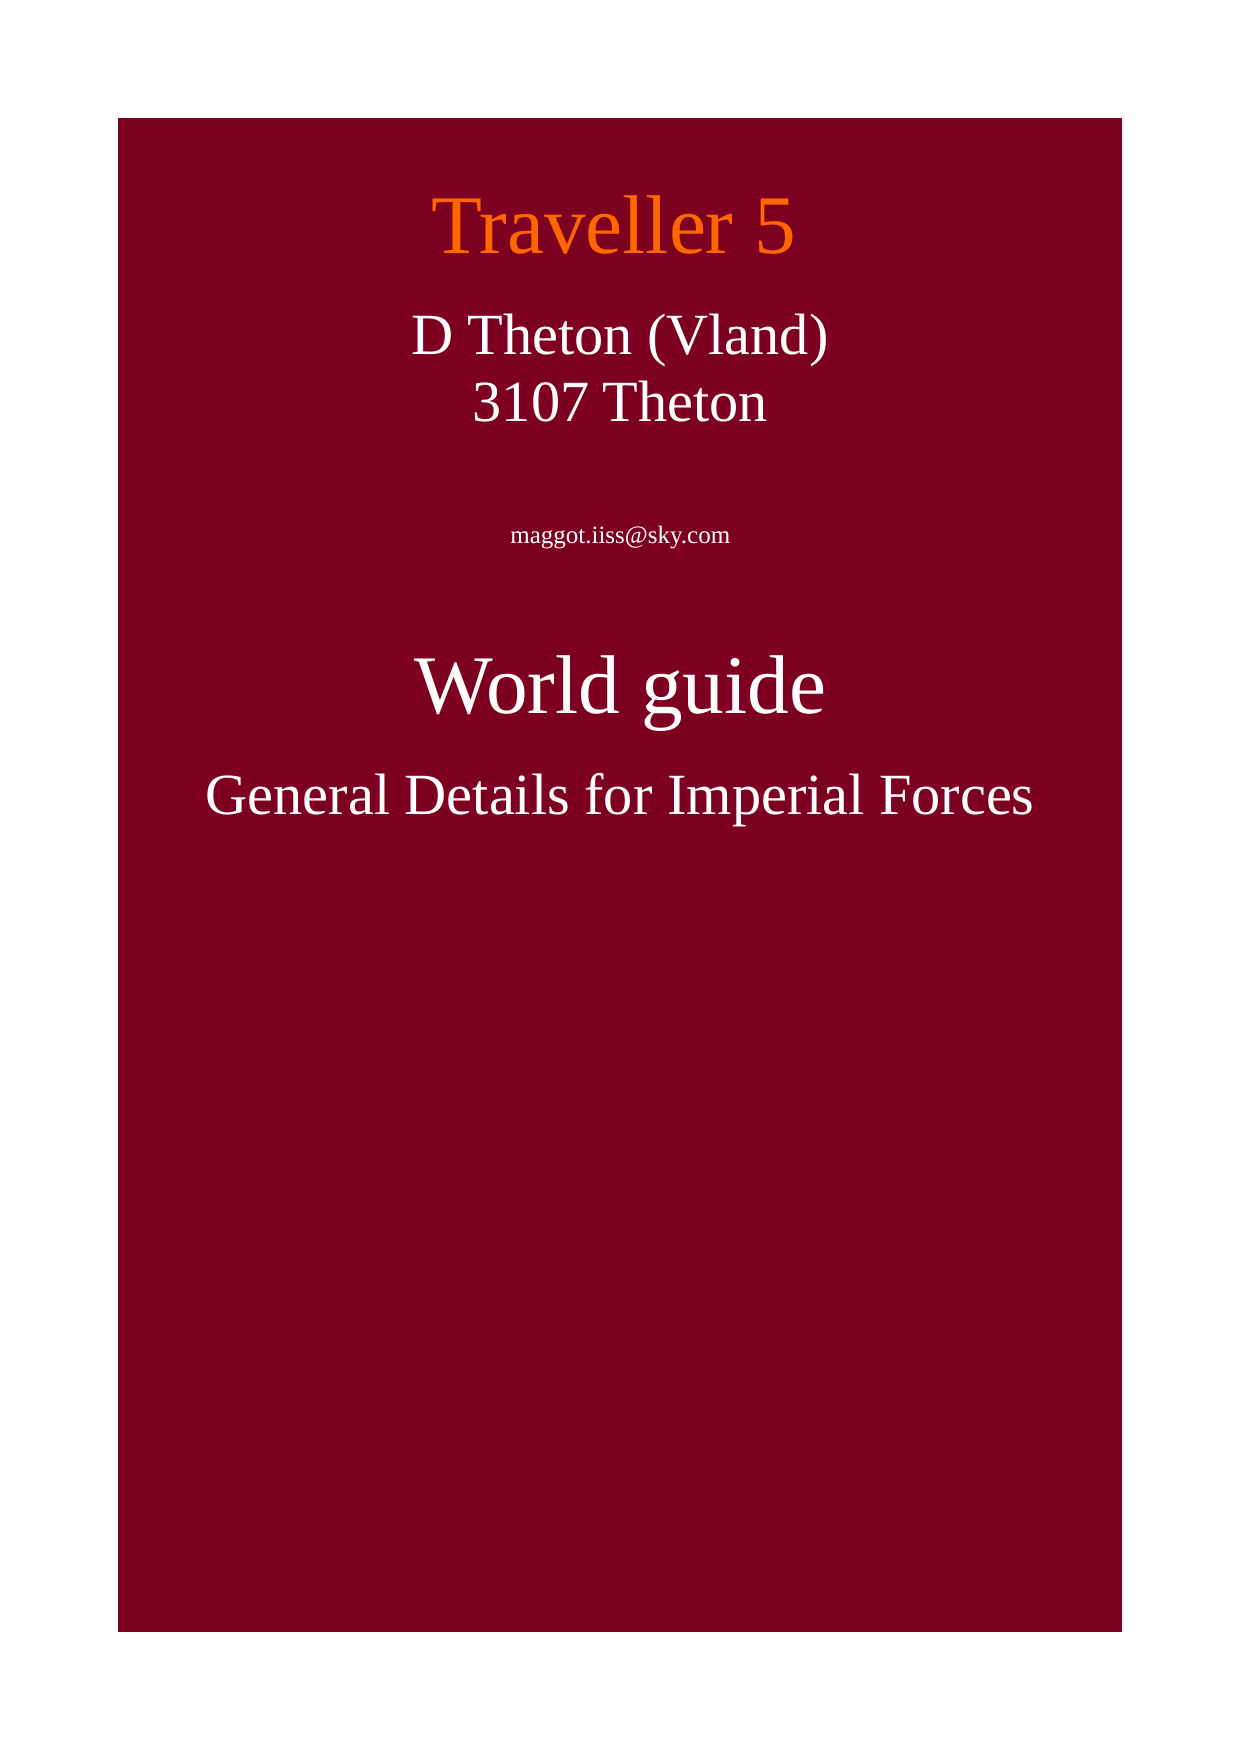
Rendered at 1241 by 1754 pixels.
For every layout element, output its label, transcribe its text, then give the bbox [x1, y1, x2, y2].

text 3107 Theton [118, 367, 1122, 434]
text General Details for Imperial Forces [118, 760, 1122, 827]
text World guide [118, 636, 1122, 731]
text D Theton (Vland) [118, 300, 1122, 367]
text Traveller 5 [118, 176, 1122, 271]
text maggot.iiss@sky.com [118, 521, 1122, 549]
